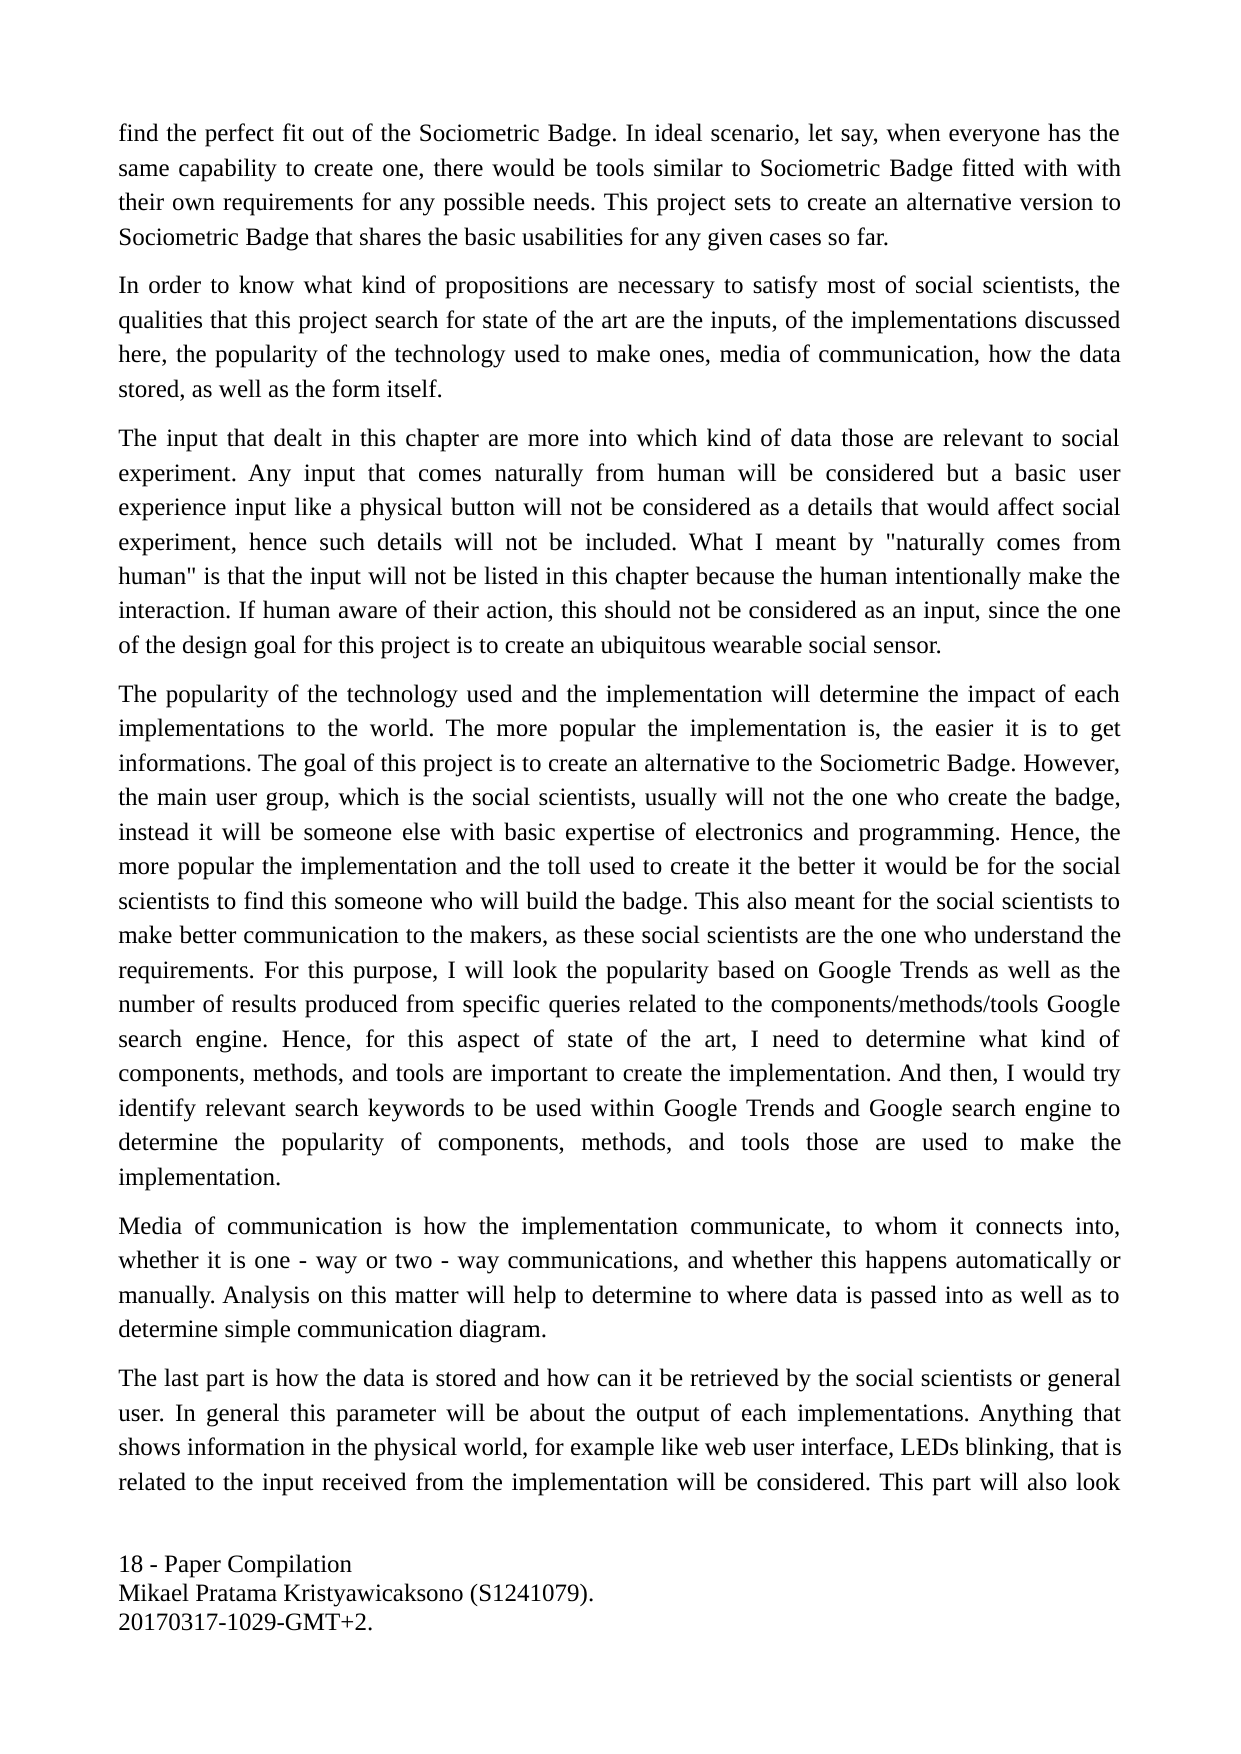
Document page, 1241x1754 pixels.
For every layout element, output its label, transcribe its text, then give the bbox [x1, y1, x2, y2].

text The popularity of the technology used and the implementation will determine the impact of each implementations to the world. The more popular the implementation is, the easier it is to get informations. The goal of this project is to create an alternative to the Sociometric Badge. However, the main user group, which is the social scientists, usually will not the one who create the badge, instead it will be someone else with basic expertise of electronics and programming. Hence, the more popular the implementation and the toll used to create it the better it would be for the social scientists to find this someone who will build the badge. This also meant for the social scientists to make better communication to the makers, as these social scientists are the one who understand the requirements. For this purpose, I will look the popularity based on Google Trends as well as the number of results produced from specific queries related to the components/methods/tools Google search engine. Hence, for this aspect of state of the art, I need to determine what kind of components, methods, and tools are important to create the implementation. And then, I would try identify relevant search keywords to be used within Google Trends and Google search engine to determine the popularity of components, methods, and tools those are used to make the implementation. [118, 679, 1122, 1191]
text Media of communication is how the implementation communicate, to whom it connects into, whether it is one - way or two - way communications, and whether this happens automatically or manually. Analysis on this matter will help to determine to where data is passed into as well as to determine simple communication diagram. [118, 1211, 1122, 1343]
text In order to know what kind of propositions are necessary to satisfy most of social scientists, the qualities that this project search for state of the art are the inputs, of the implementations discussed here, the popularity of the technology used to make ones, media of communication, how the data stored, as well as the form itself. [118, 271, 1122, 403]
text find the perfect fit out of the Sociometric Badge. In ideal scenario, let say, when everyone has the same capability to create one, there would be tools similar to Sociometric Badge fitted with with their own requirements for any possible needs. This project sets to create an alternative version to Sociometric Badge that shares the basic usabilities for any given cases so far. [118, 118, 1122, 250]
text The last part is how the data is stored and how can it be retrieved by the social scientists or general user. In general this parameter will be about the output of each implementations. Anything that shows information in the physical world, for example like web user interface, LEDs blinking, that is related to the input received from the implementation will be considered. This part will also look [118, 1363, 1122, 1496]
text The input that dealt in this chapter are more into which kind of data those are relevant to social experiment. Any input that comes naturally from human will be considered but a basic user experience input like a physical button will not be considered as a details that would affect social experiment, hence such details will not be included. What I meant by "naturally comes from human" is that the input will not be listed in this chapter because the human intentionally make the interaction. If human aware of their action, this should not be considered as an input, since the one of the design goal for this project is to create an ubiquitous wearable social sensor. [118, 423, 1122, 659]
